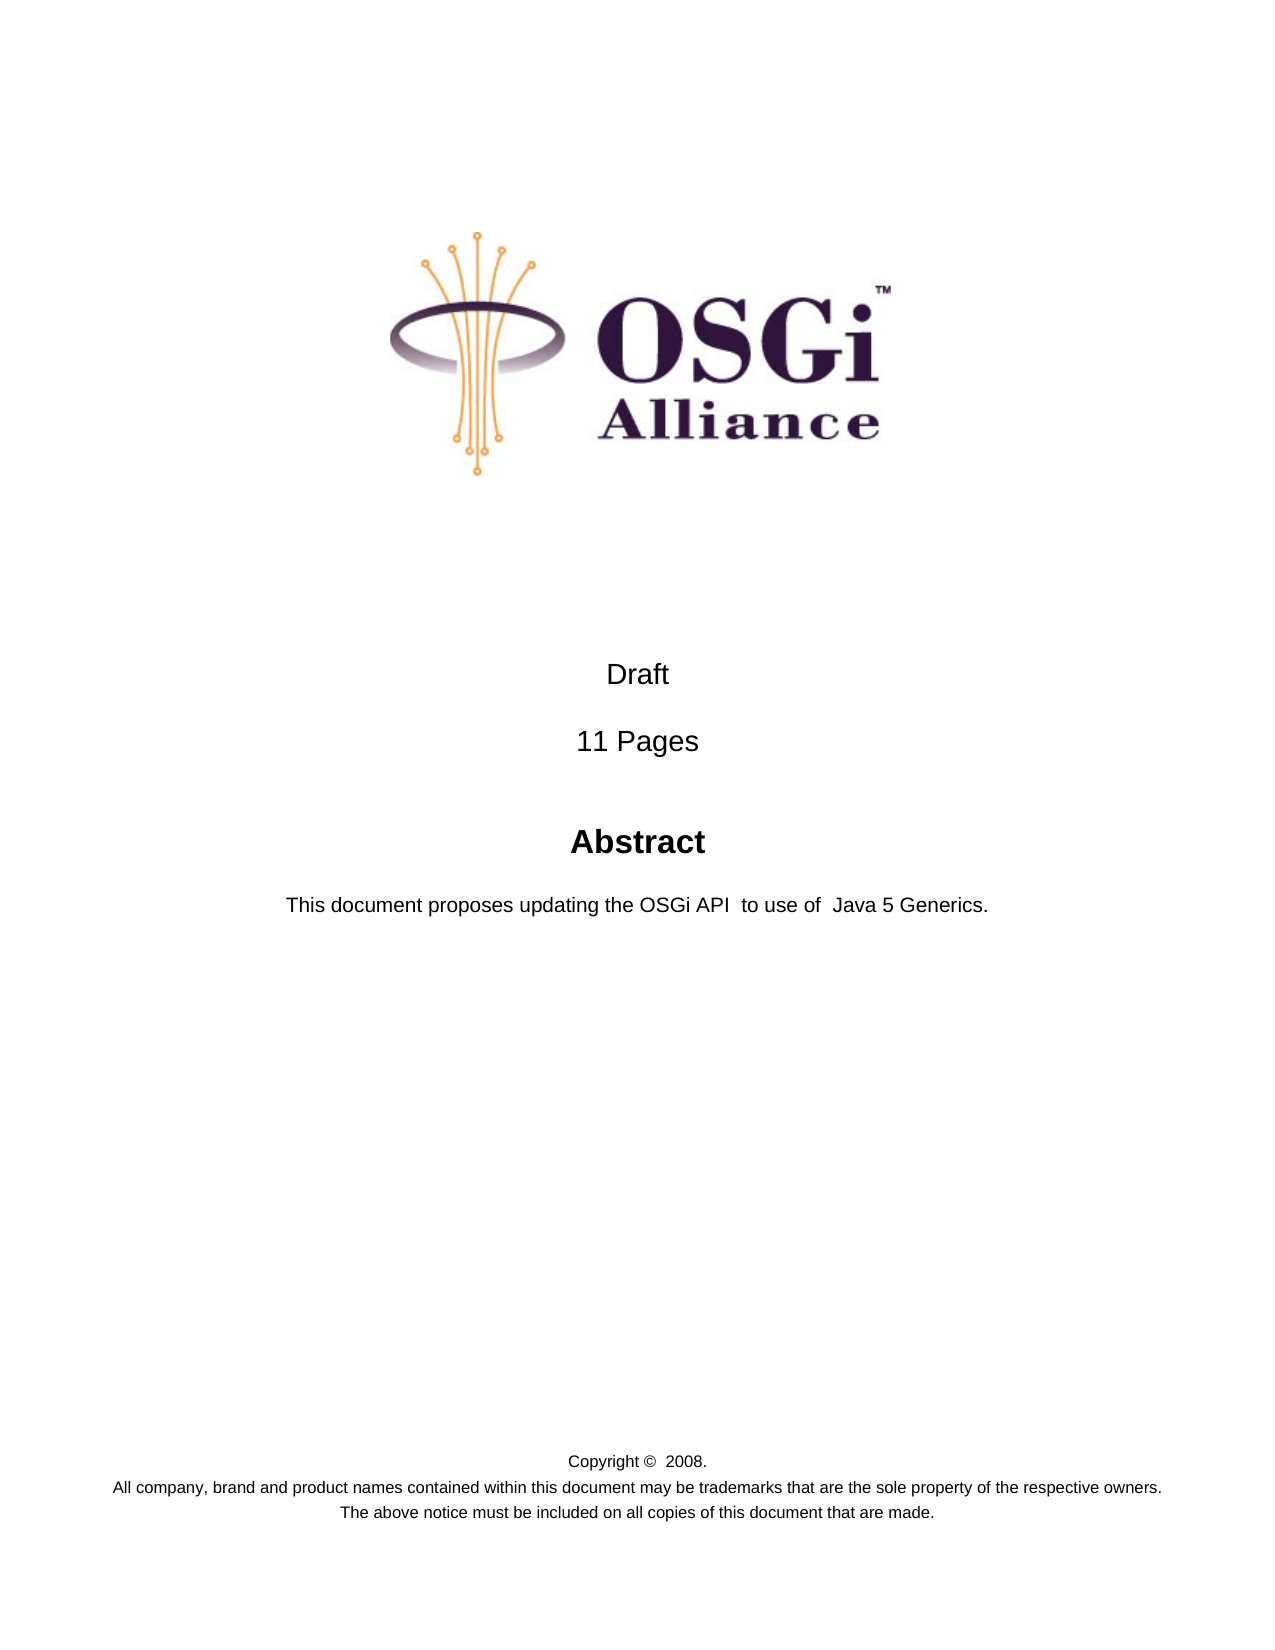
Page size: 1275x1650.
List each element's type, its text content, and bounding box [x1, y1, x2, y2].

text This document proposes updating the OSGi API to use of Java 5 Generics. [112, 885, 1162, 917]
title Draft 11 Pages [112, 657, 1162, 757]
title Abstract [112, 822, 1162, 860]
picture [389, 232, 892, 476]
